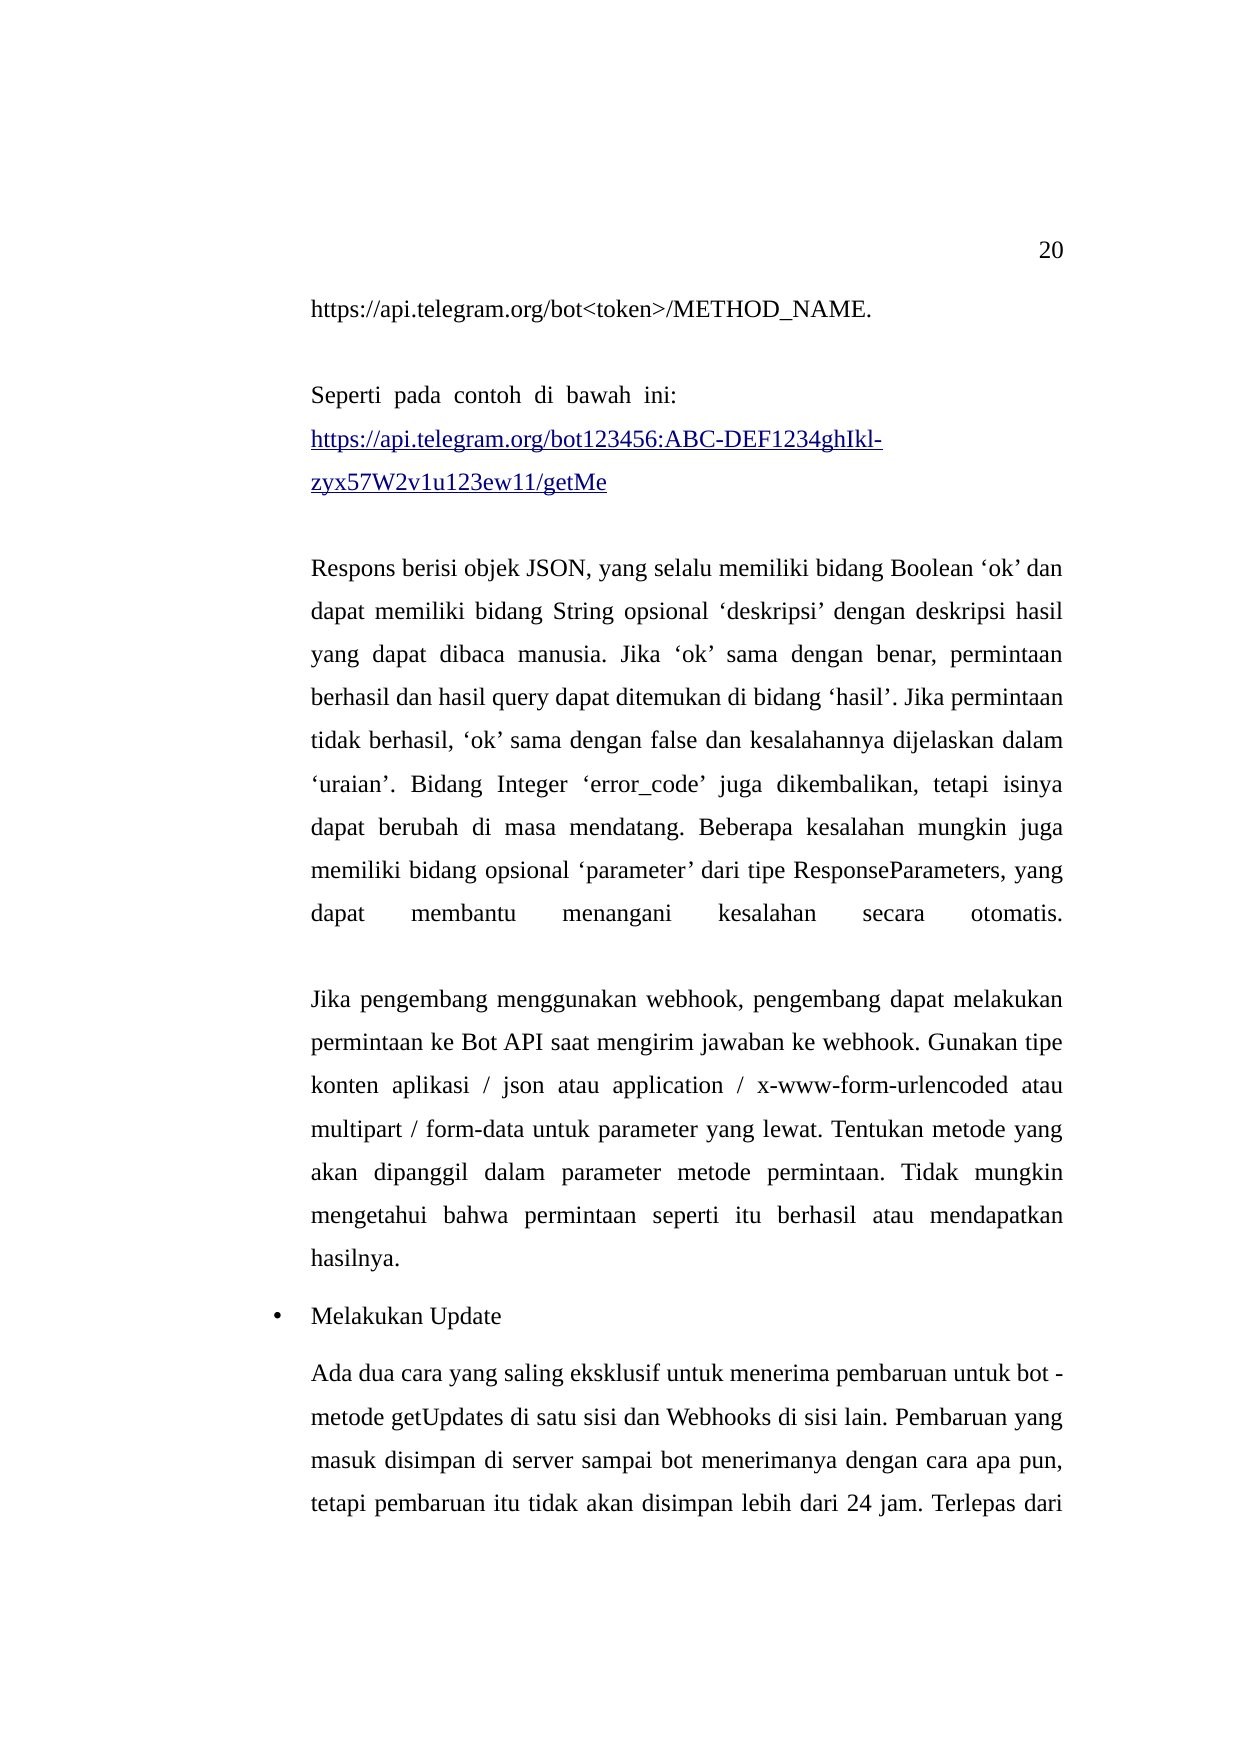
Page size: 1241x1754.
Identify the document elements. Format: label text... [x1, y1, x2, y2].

list Melakukan Update [273, 1301, 1063, 1329]
list https://api.telegram.org/bot<token>/METHOD_NAME. Sepertixpadaxcontohxdixbawahxini: https://api.telegram.org/bot123456:ABC-DEF1234ghIkl-zyx57W2v1u123ew11/getMe Respons berisi objek JSON, yang selalu memiliki bidang Boolean ‘ok’ dan dapat memiliki bidang String opsional ‘deskripsi’ dengan deskripsi hasil yang dapat dibaca manusia. Jika ‘ok’ sama dengan benar, permintaan berhasil dan hasil query dapat ditemukan di bidang ‘hasil’. Jika permintaan tidak berhasil, ‘ok’ sama dengan false dan kesalahannya dijelaskan dalam ‘uraian’. Bidang Integer ‘error_code’ juga dikembalikan, tetapi isinya dapat berubah di masa mendatang. Beberapa kesalahan mungkin juga memiliki bidang opsional ‘parameter’ dari tipe ResponseParameters, yang dapat membantu menangani kesalahan secara otomatis. Jika pengembang menggunakan webhook, pengembang dapat melakukan permintaan ke Bot API saat mengirim jawaban ke webhook. Gunakan tipe konten aplikasi / json atau application / x-www-form-urlencoded atau multipart / form-data untuk parameter yang lewat. Tentukan metode yang akan dipanggil dalam parameter metode permintaan. Tidak mungkin mengetahui bahwa permintaan seperti itu berhasil atau mendapatkan hasilnya. [273, 294, 1063, 1272]
list Ada dua cara yang saling eksklusif untuk menerima pembaruan untuk bot - metode getUpdates di satu sisi dan Webhooks di sisi lain. Pembaruan yang masuk disimpan di server sampai bot menerimanya dengan cara apa pun, tetapi pembaruan itu tidak akan disimpan lebih dari 24 jam. Terlepas dari [273, 1358, 1063, 1517]
